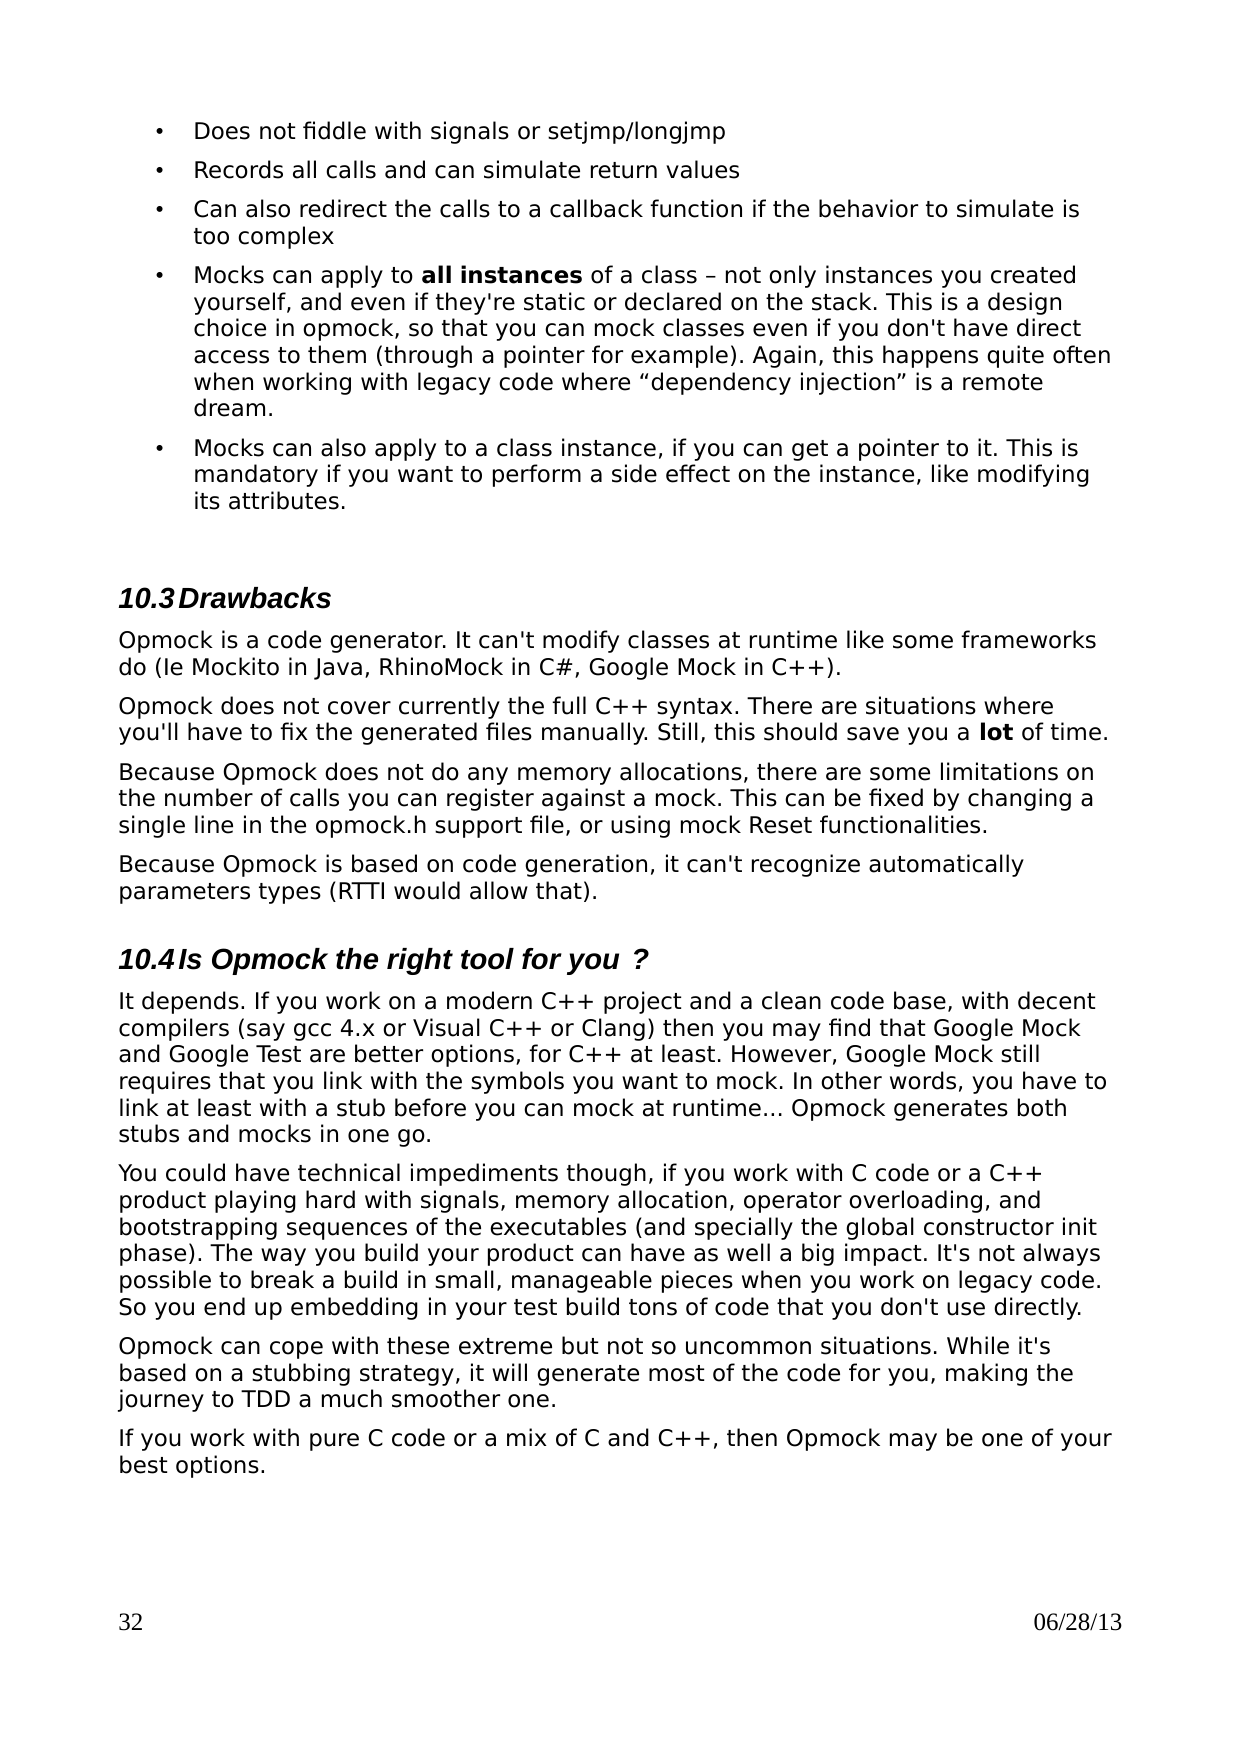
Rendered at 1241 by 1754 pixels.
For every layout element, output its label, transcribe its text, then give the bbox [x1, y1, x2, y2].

list Mocks can also apply to a class instance, if you can get a pointer to it. This is mandatory if you want to perform a side effect on the instance, like modifying its attributes. [156, 435, 1122, 515]
list Mocks can apply to all instances of a class – not only instances you created yourself, and even if they're static or declared on the stack. This is a design choice in opmock, so that you can mock classes even if you don't have direct access to them (through a pointer for example). Again, this happens quite often when working with legacy code where “dependency injection” is a remote dream. [156, 262, 1122, 422]
subtitle Drawbacks [118, 581, 1122, 614]
text Because Opmock does not do any memory allocations, there are some limitations on the number of calls you can register against a mock. This can be fixed by changing a single line in the opmock.h support file, or using mock Reset functionalities. [118, 759, 1122, 839]
list Records all calls and can simulate return values [156, 157, 1122, 184]
text It depends. If you work on a modern C++ project and a clean code base, with decent compilers (say gcc 4.x or Visual C++ or Clang) then you may find that Google Mock and Google Test are better options, for C++ at least. However, Google Mock still requires that you link with the symbols you want to mock. In other words, you have to link at least with a stub before you can mock at runtime... Opmock generates both stubs and mocks in one go. [118, 988, 1122, 1148]
text Opmock does not cover currently the full C++ syntax. There are situations where you'll have to fix the generated files manually. Still, this should save you a lot of time. [118, 693, 1122, 746]
text Opmock is a code generator. It can't modify classes at runtime like some frameworks do (Ie Mockito in Java, RhinoMock in C#, Google Mock in C++). [118, 627, 1122, 680]
list Can also redirect the calls to a callback function if the behavior to simulate is too complex [156, 196, 1122, 250]
text Opmock can cope with these extreme but not so uncommon situations. While it's based on a stubbing strategy, it will generate most of the code for you, making the journey to TDD a much smoother one. [118, 1333, 1122, 1413]
text You could have technical impediments though, if you work with C code or a C++ product playing hard with signals, memory allocation, operator overloading, and bootstrapping sequences of the executables (and specially the global constructor init phase). The way you build your product can have as well a big impact. It's not always possible to break a build in small, manageable pieces when you work on legacy code. So you end up embedding in your test build tons of code that you don't use directly. [118, 1161, 1122, 1321]
list Does not fiddle with signals or setjmp/longjmp [156, 118, 1122, 145]
text If you work with pure C code or a mix of C and C++, then Opmock may be one of your best options. [118, 1426, 1122, 1479]
text Because Opmock is based on code generation, it can't recognize automatically parameters types (RTTI would allow that). [118, 851, 1122, 904]
subtitle Is Opmock the right tool for you ? [118, 942, 1122, 976]
